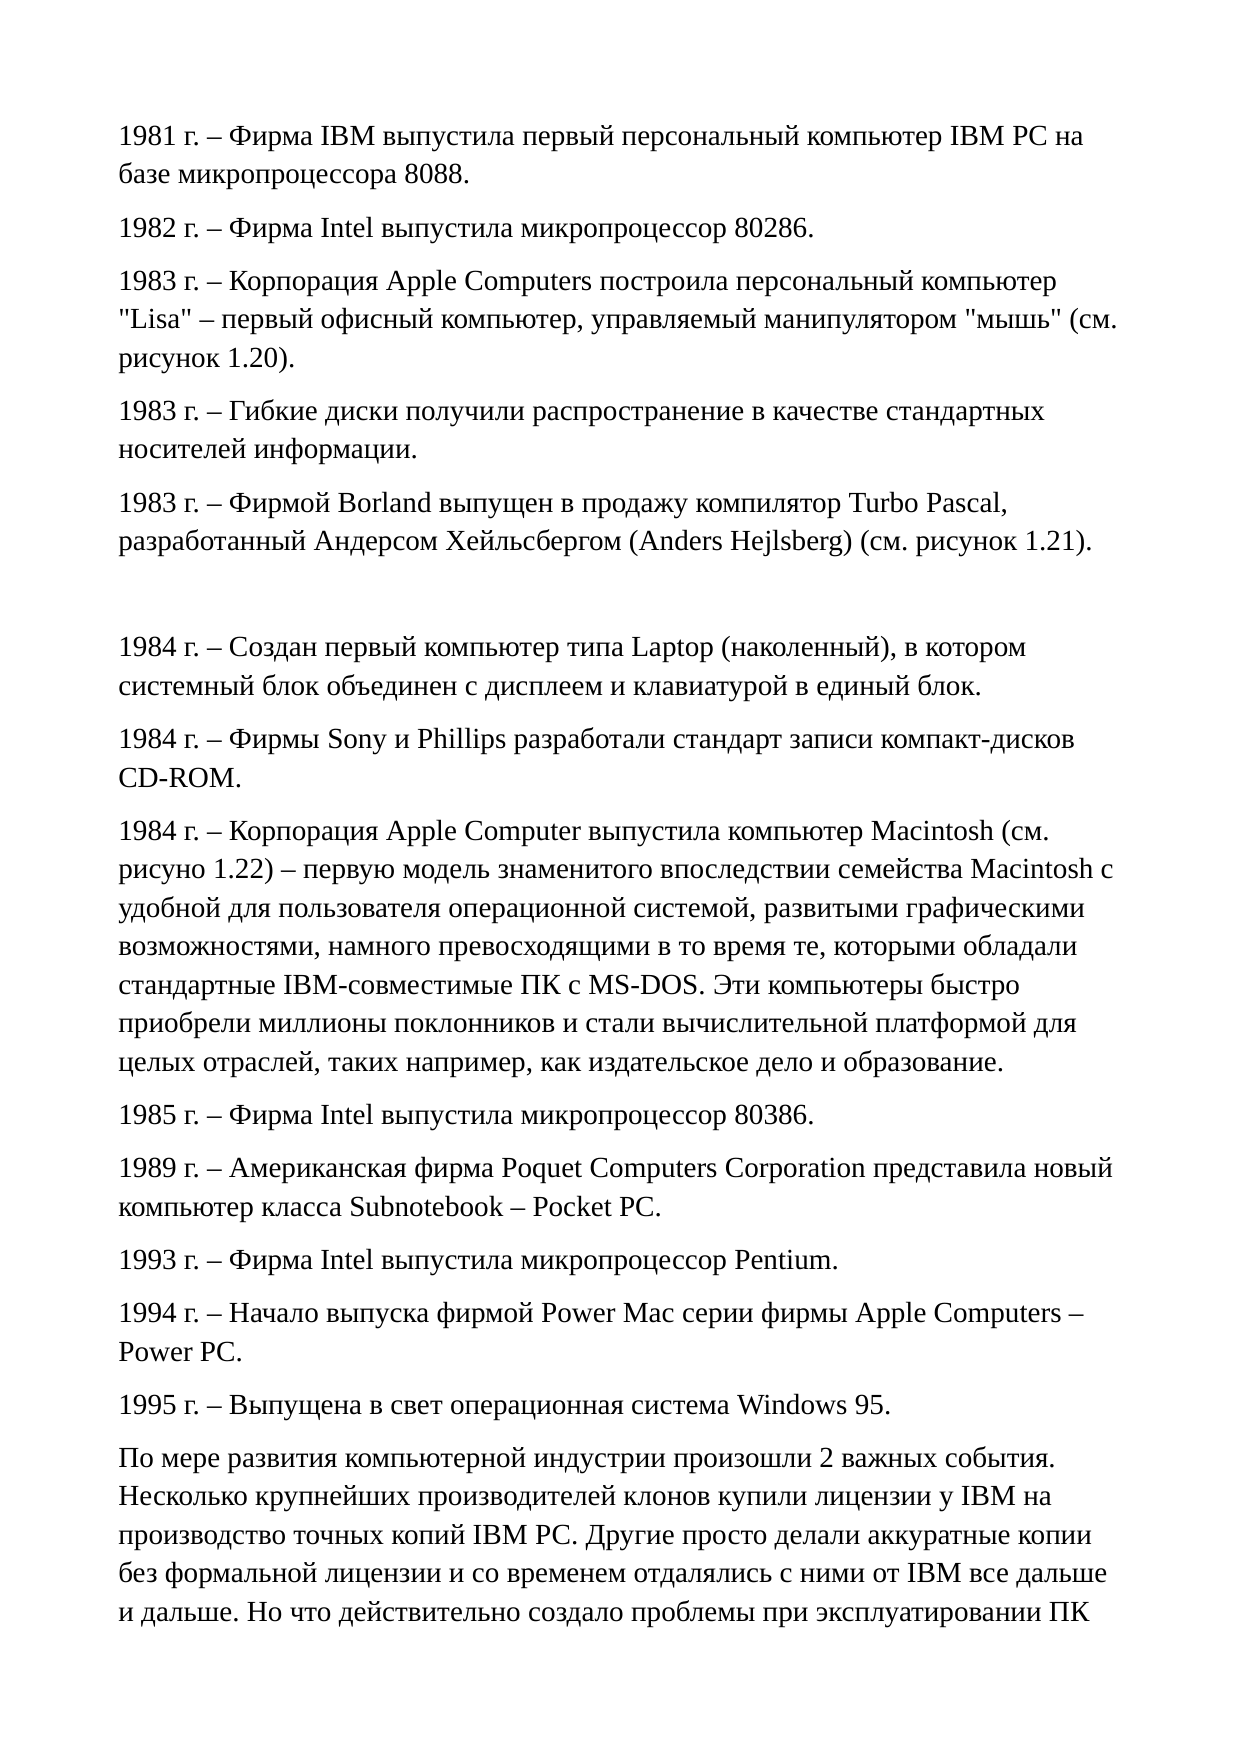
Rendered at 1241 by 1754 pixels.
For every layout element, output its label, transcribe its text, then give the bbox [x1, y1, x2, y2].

text 1994 г. – Начало выпуска фирмой Power Mac серии фирмы Apple Computers – Power PC. [118, 1295, 1122, 1367]
text 1985 г. – Фирма Intel выпустила микропроцессор 80386. [118, 1097, 1122, 1131]
text 1984 г. – Создан первый компьютер типа Laptop (наколенный), в котором системный блок объединен с дисплеем и клавиатурой в единый блок. [118, 629, 1122, 702]
text 1984 г. – Фирмы Sony и Phillips разработали стандарт записи компакт-дисков CD-ROM. [118, 721, 1122, 793]
text 1983 г. – Корпорация Apple Computers построила персональный компьютер "Lisa" – первый офисный компьютер, управляемый манипулятором "мышь" (см. рисунок 1.20). [118, 263, 1122, 373]
text 1983 г. – Фирмой Borland выпущен в продажу компилятор Turbo Pascal, разработанный Андерсом Хейльсбергом (Anders Hejlsberg) (см. рисунок 1.21). [118, 485, 1122, 557]
text По мере развития компьютерной индустрии произошли 2 важных события. Несколько крупнейших производителей клонов купили лицензии у IBM на производство точных копий IBM РС. Другие просто делали аккуратные копии без формальной лицензии и со временем отдалялись с ними от IBM все дальше и дальше. Но что действительно создало проблемы при эксплуатировании ПК [118, 1440, 1122, 1628]
text 1993 г. – Фирма Intel выпустила микропроцессор Pentium. [118, 1242, 1122, 1276]
text 1981 г. – Фирма IBM выпустила первый персональный компьютер IBM PC на базе микропроцессора 8088. [118, 118, 1122, 190]
text 1989 г. – Американская фирма Poquet Computers Corporation представила новый компьютер класса Subnotebook – Pocket PC. [118, 1150, 1122, 1222]
text 1995 г. – Выпущена в свет операционная система Windows 95. [118, 1387, 1122, 1420]
text 1982 г. – Фирма Intel выпустила микропроцессор 80286. [118, 210, 1122, 243]
text 1983 г. – Гибкие диски получили распространение в качестве стандартных носителей информации. [118, 393, 1122, 465]
text 1984 г. – Корпорация Apple Computer выпустила компьютер Macintosh (см. рисуно 1.22) – первую модель знаменитого впоследствии семейства Macintosh c удобной для пользователя операционной системой, развитыми графическими возможностями, намного превосходящими в то время те, которыми обладали стандартные IBM-совместимые ПК с MS-DOS. Эти компьютеры быстро приобрели миллионы поклонников и стали вычислительной платформой для целых отраслей, таких например, как издательское дело и образование. [118, 813, 1122, 1078]
